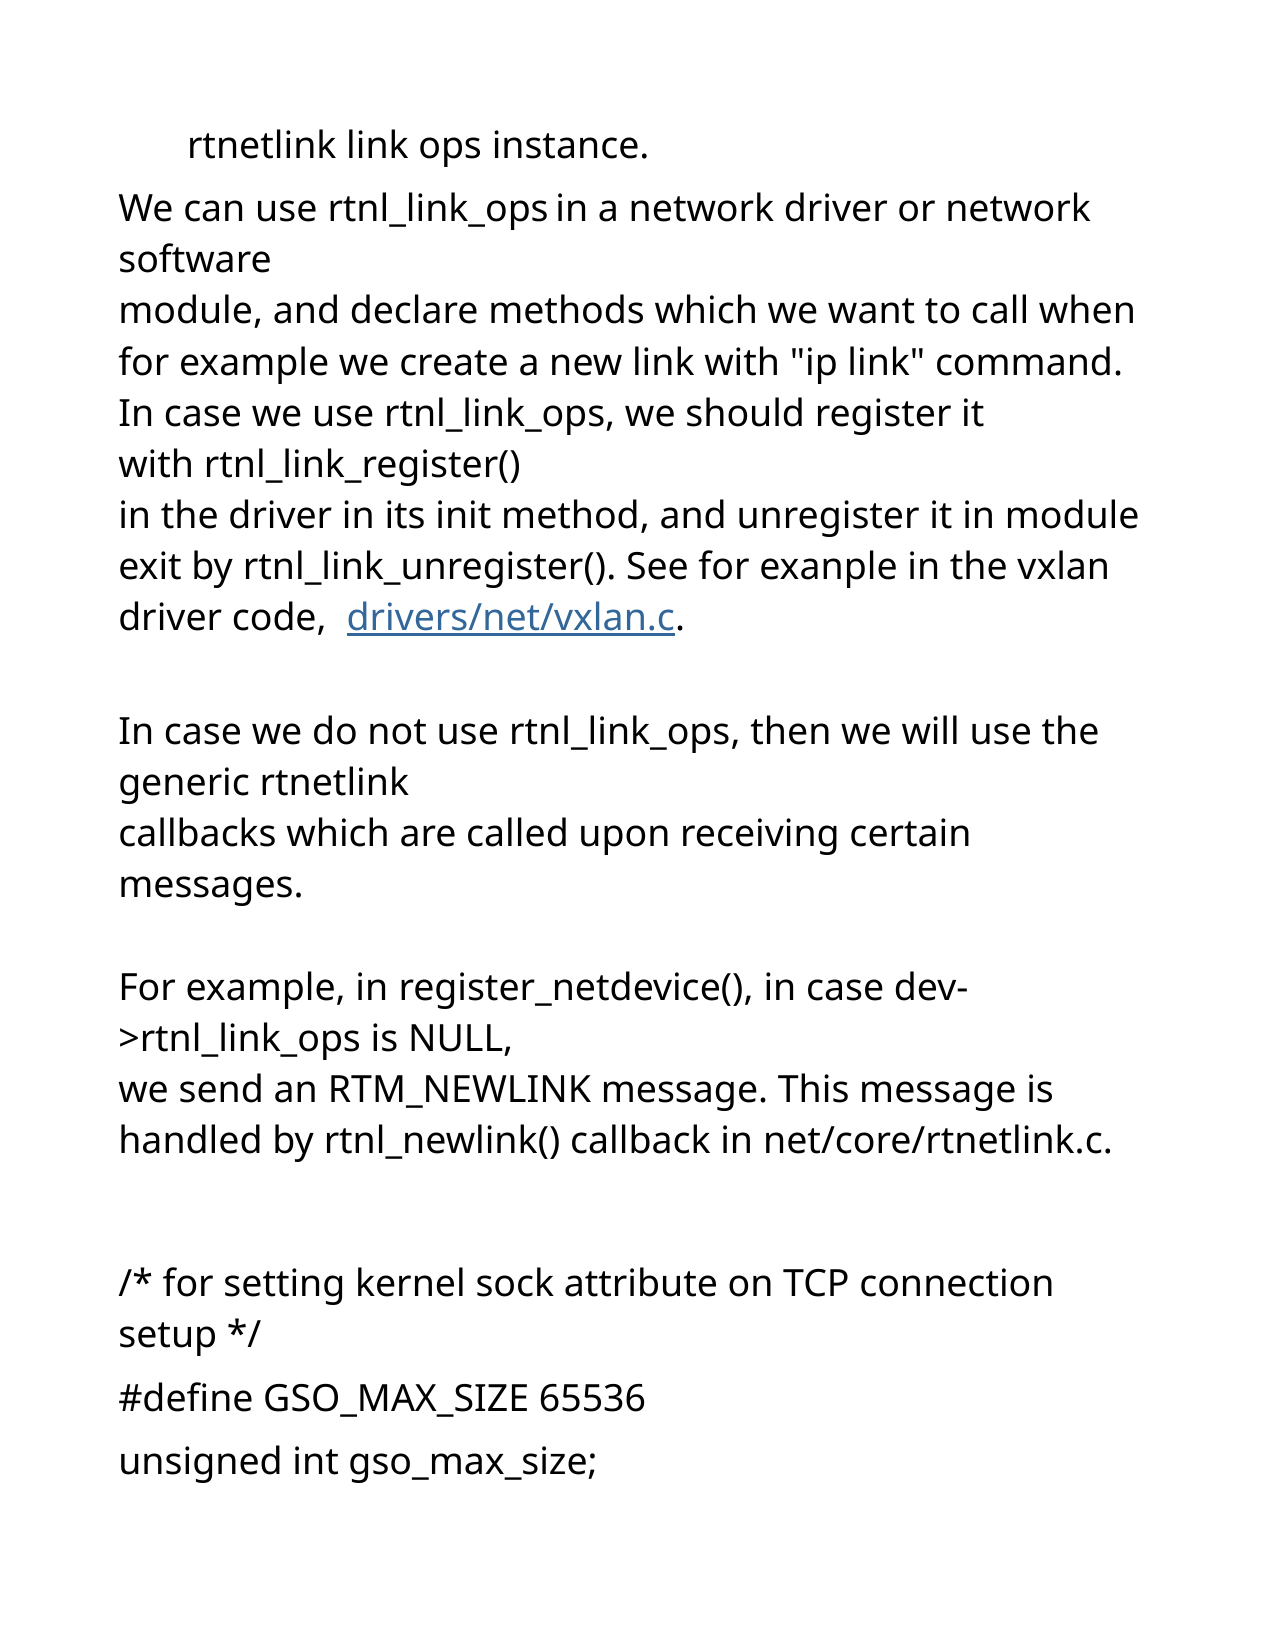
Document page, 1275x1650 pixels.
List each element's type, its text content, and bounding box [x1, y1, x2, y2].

text We can use rtnl_link_ops in a network driver or network software module, and declare methods which we want to call when for example we create a new link with "ip link" command. In case we use rtnl_link_ops, we should register it with rtnl_link_register() in the driver in its init method, and unregister it in module exit by rtnl_link_unregister(). See for exanple in the vxlan driver code, drivers/net/vxlan.c. [118, 182, 1157, 641]
text unsigned int gso_max_size; [118, 1434, 1157, 1485]
text #define GSO_MAX_SIZE 65536 [118, 1371, 1157, 1422]
text In case we do not use rtnl_link_ops, then we will use the generic rtnetlink callbacks which are called upon receiving certain messages. For example, in register_netdevice(), in case dev->rtnl_link_ops is NULL, we send an RTM_NEWLINK message. This message is handled by rtnl_newlink() callback in net/core/rtnetlink.c. [118, 653, 1157, 1244]
text /* for setting kernel sock attribute on TCP connection setup */ [118, 1256, 1157, 1358]
text rtnetlink link ops instance. [118, 118, 1157, 169]
